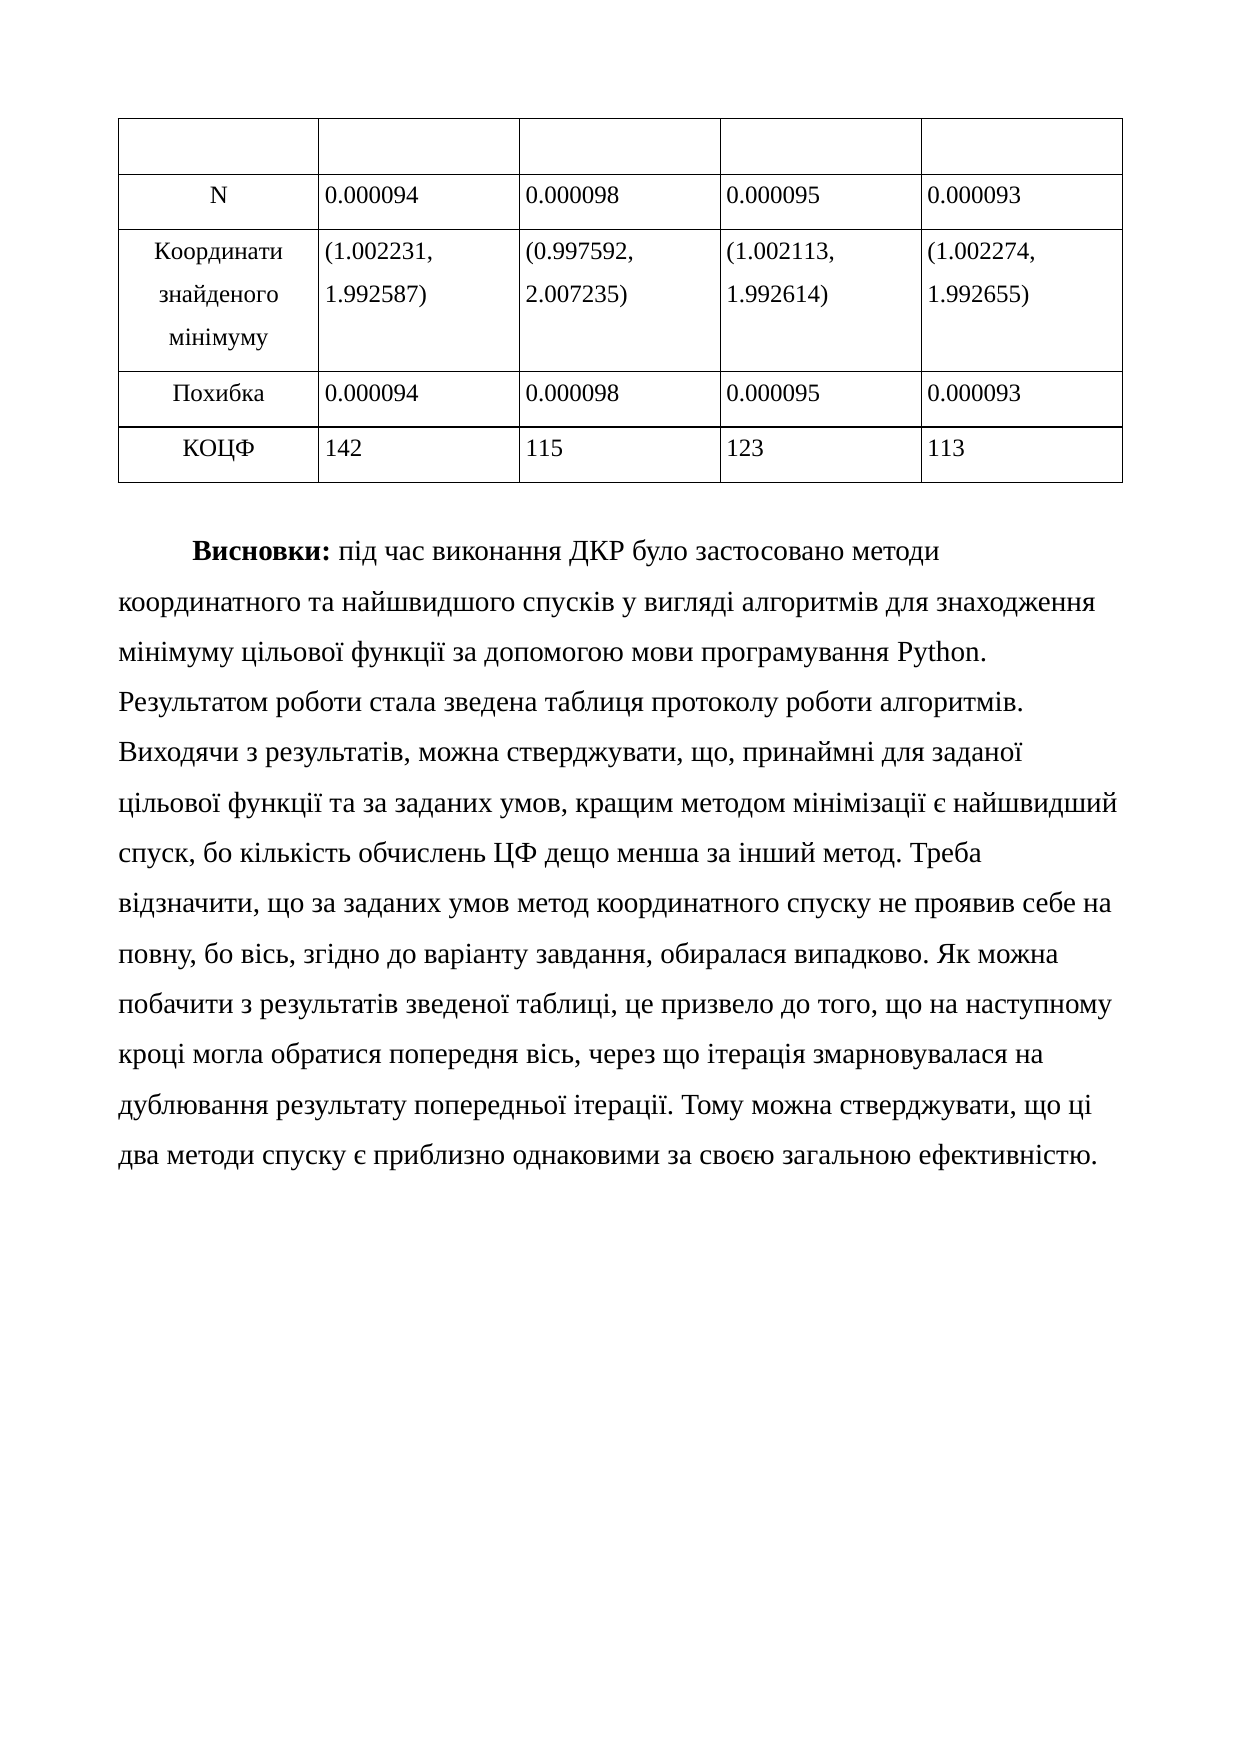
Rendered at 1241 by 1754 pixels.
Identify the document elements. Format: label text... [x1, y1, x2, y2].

table_cell [319, 119, 519, 174]
table_cell 0.000098 [520, 372, 720, 426]
table_cell (0.997592, 2.007235) [520, 230, 720, 371]
table_cell [721, 119, 921, 174]
table_cell 0.000094 [319, 175, 519, 229]
table_cell 123 [721, 428, 921, 482]
table_cell Координати знайденого мінімуму [119, 230, 318, 371]
text Висновки: під час виконання ДКР було застосовано методи координатного та найшвидшого спусків у вигляді алгоритмів для знаходження мінімуму цільової функції за допомогою мови програмування Python. Результатом роботи стала зведена таблиця протоколу роботи алгоритмів. Виходячи з результатів, можна стверджувати, що, принаймні для заданої цільової функції та за заданих умов, кращим методом мінімізації є найшвидший спуск, бо кількість обчислень ЦФ дещо менша за інший метод. Треба відзначити, що за заданих умов метод координатного спуску не проявив себе на повну, бо вісь, згідно до варіанту завдання, обиралася випадково. Як можна побачити з результатів зведеної таблиці, це призвело до того, що на наступному кроці могла обратися попередня вісь, через що ітерація змарновувалася на дублювання результату попередньої ітерації. Тому можна стверджувати, що ці два методи спуску є приблизно однаковими за своєю загальною ефективністю. [118, 533, 1122, 1171]
table_cell 113 [922, 428, 1122, 482]
table_cell [520, 119, 720, 174]
table_cell 0.000095 [721, 372, 921, 426]
table_cell Похибка [119, 372, 318, 426]
table_cell 0.000098 [520, 175, 720, 229]
table_cell 0.000094 [319, 372, 519, 426]
table_cell 0.000093 [922, 372, 1122, 426]
table_cell 115 [520, 428, 720, 482]
table_cell 142 [319, 428, 519, 482]
table_cell [922, 119, 1122, 174]
table_cell N [119, 175, 318, 229]
table_cell (1.002274, 1.992655) [922, 230, 1122, 371]
table_cell (1.002231, 1.992587) [319, 230, 519, 371]
table_cell 0.000095 [721, 175, 921, 229]
table_cell [119, 119, 318, 174]
table_cell (1.002113, 1.992614) [721, 230, 921, 371]
table_cell 0.000093 [922, 175, 1122, 229]
table_cell КОЦФ [119, 428, 318, 482]
